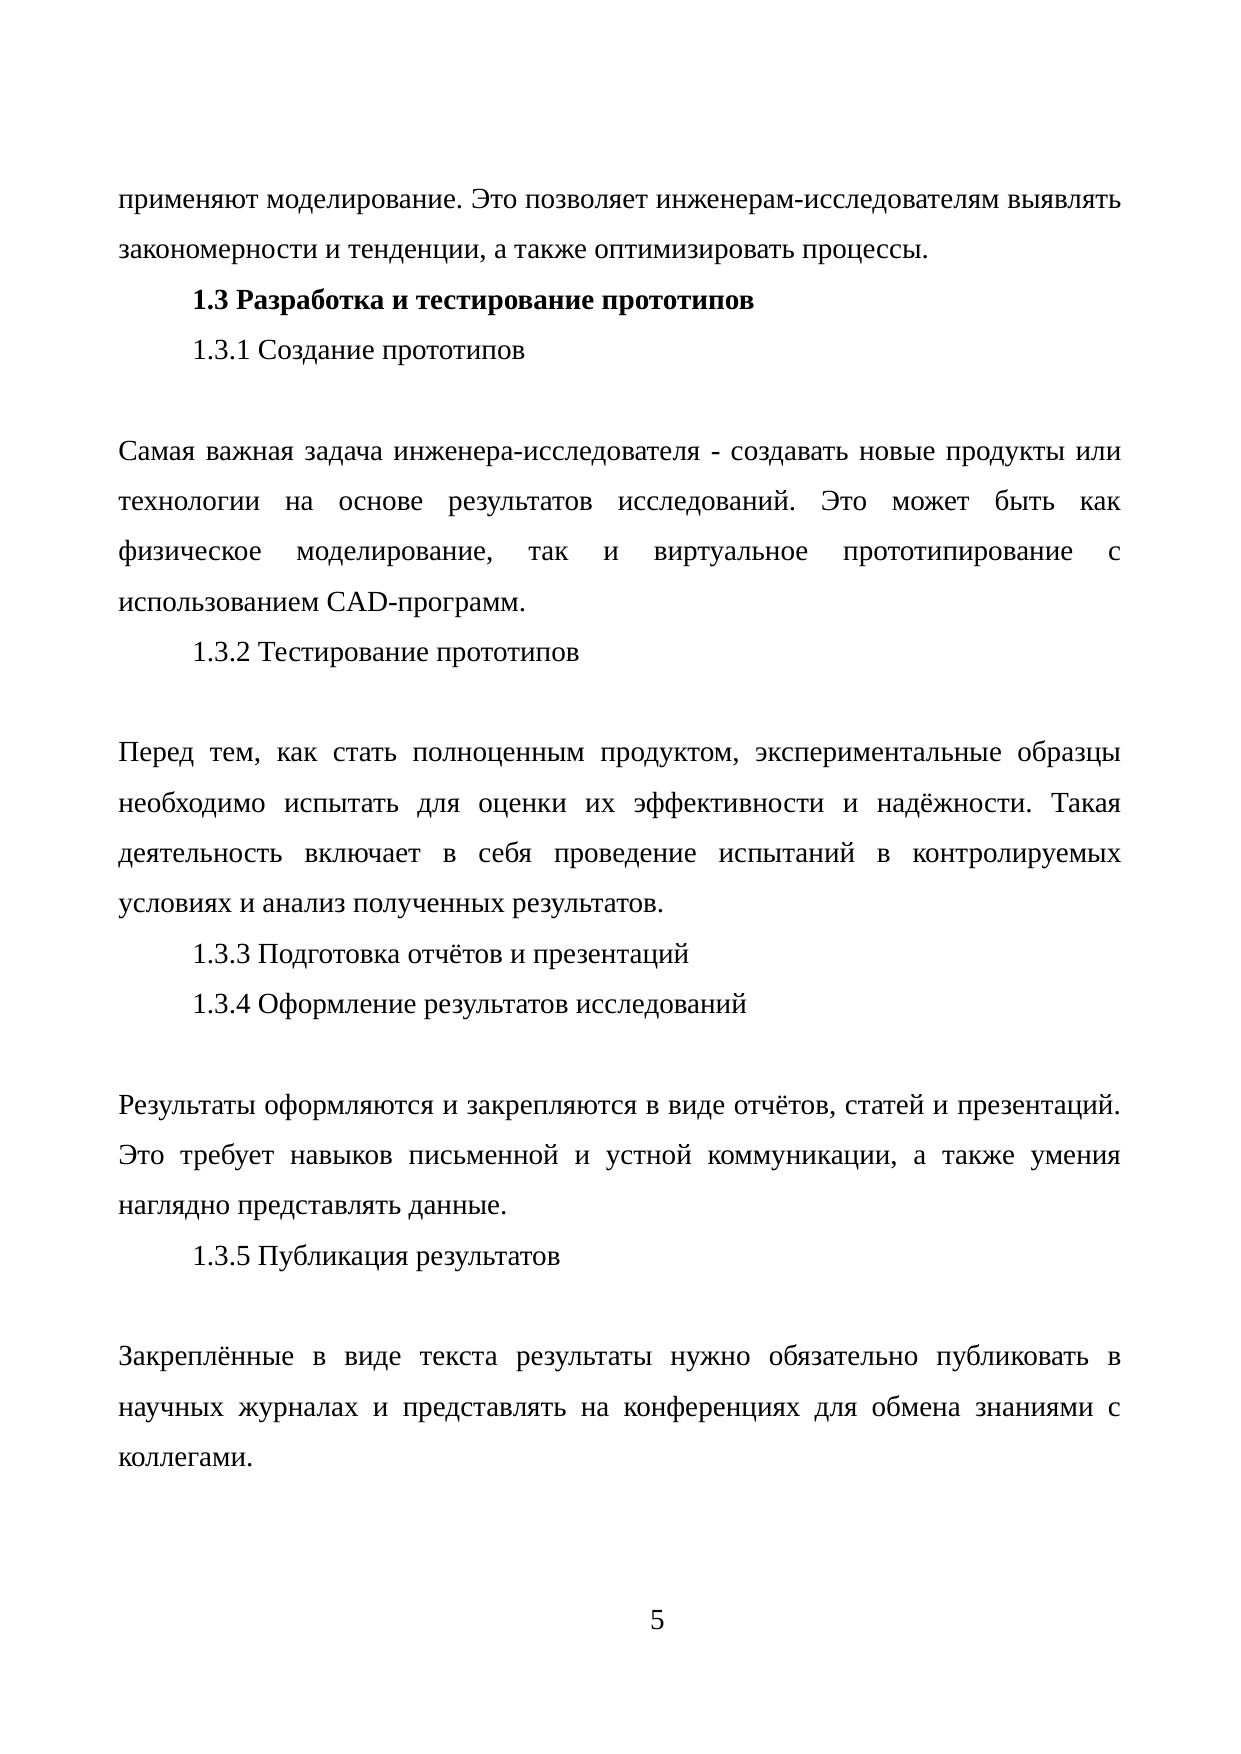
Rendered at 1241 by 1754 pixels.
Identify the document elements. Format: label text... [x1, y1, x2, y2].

text Перед тем, как стать полноценным продуктом, экспериментальные образцы необходимо испытать для оценки их эффективности и надёжности. Такая деятельность включает в себя проведение испытаний в контролируемых условиях и анализ полученных результатов. [118, 684, 1122, 919]
text Закреплённые в виде текста результаты нужно обязательно публиковать в научных журналах и представлять на конференциях для обмена знаниями с коллегами. [118, 1288, 1122, 1472]
text Результаты оформляются и закрепляются в виде отчётов, статей и презентаций. Это требует навыков письменной и устной коммуникации, а также умения наглядно представлять данные. [118, 1036, 1122, 1221]
subtitle Подготовка отчётов и презентаций [118, 936, 1122, 969]
text Самая важная задача инженера-исследователя - создавать новые продукты или технологии на основе результатов исследований. Это может быть как физическое моделирование, так и виртуальное прототипирование с использованием CAD-программ. [118, 382, 1122, 617]
subtitle Публикация результатов [118, 1238, 1122, 1271]
subtitle Создание прототипов [118, 332, 1122, 366]
subtitle Тестирование прототипов [118, 634, 1122, 667]
subtitle Оформление результатов исследований [118, 986, 1122, 1020]
text применяют моделирование. Это позволяет инженерам-исследователям выявлять закономерности и тенденции, а также оптимизировать процессы. [118, 181, 1122, 265]
subtitle Разработка и тестирование прототипов [118, 282, 1122, 315]
